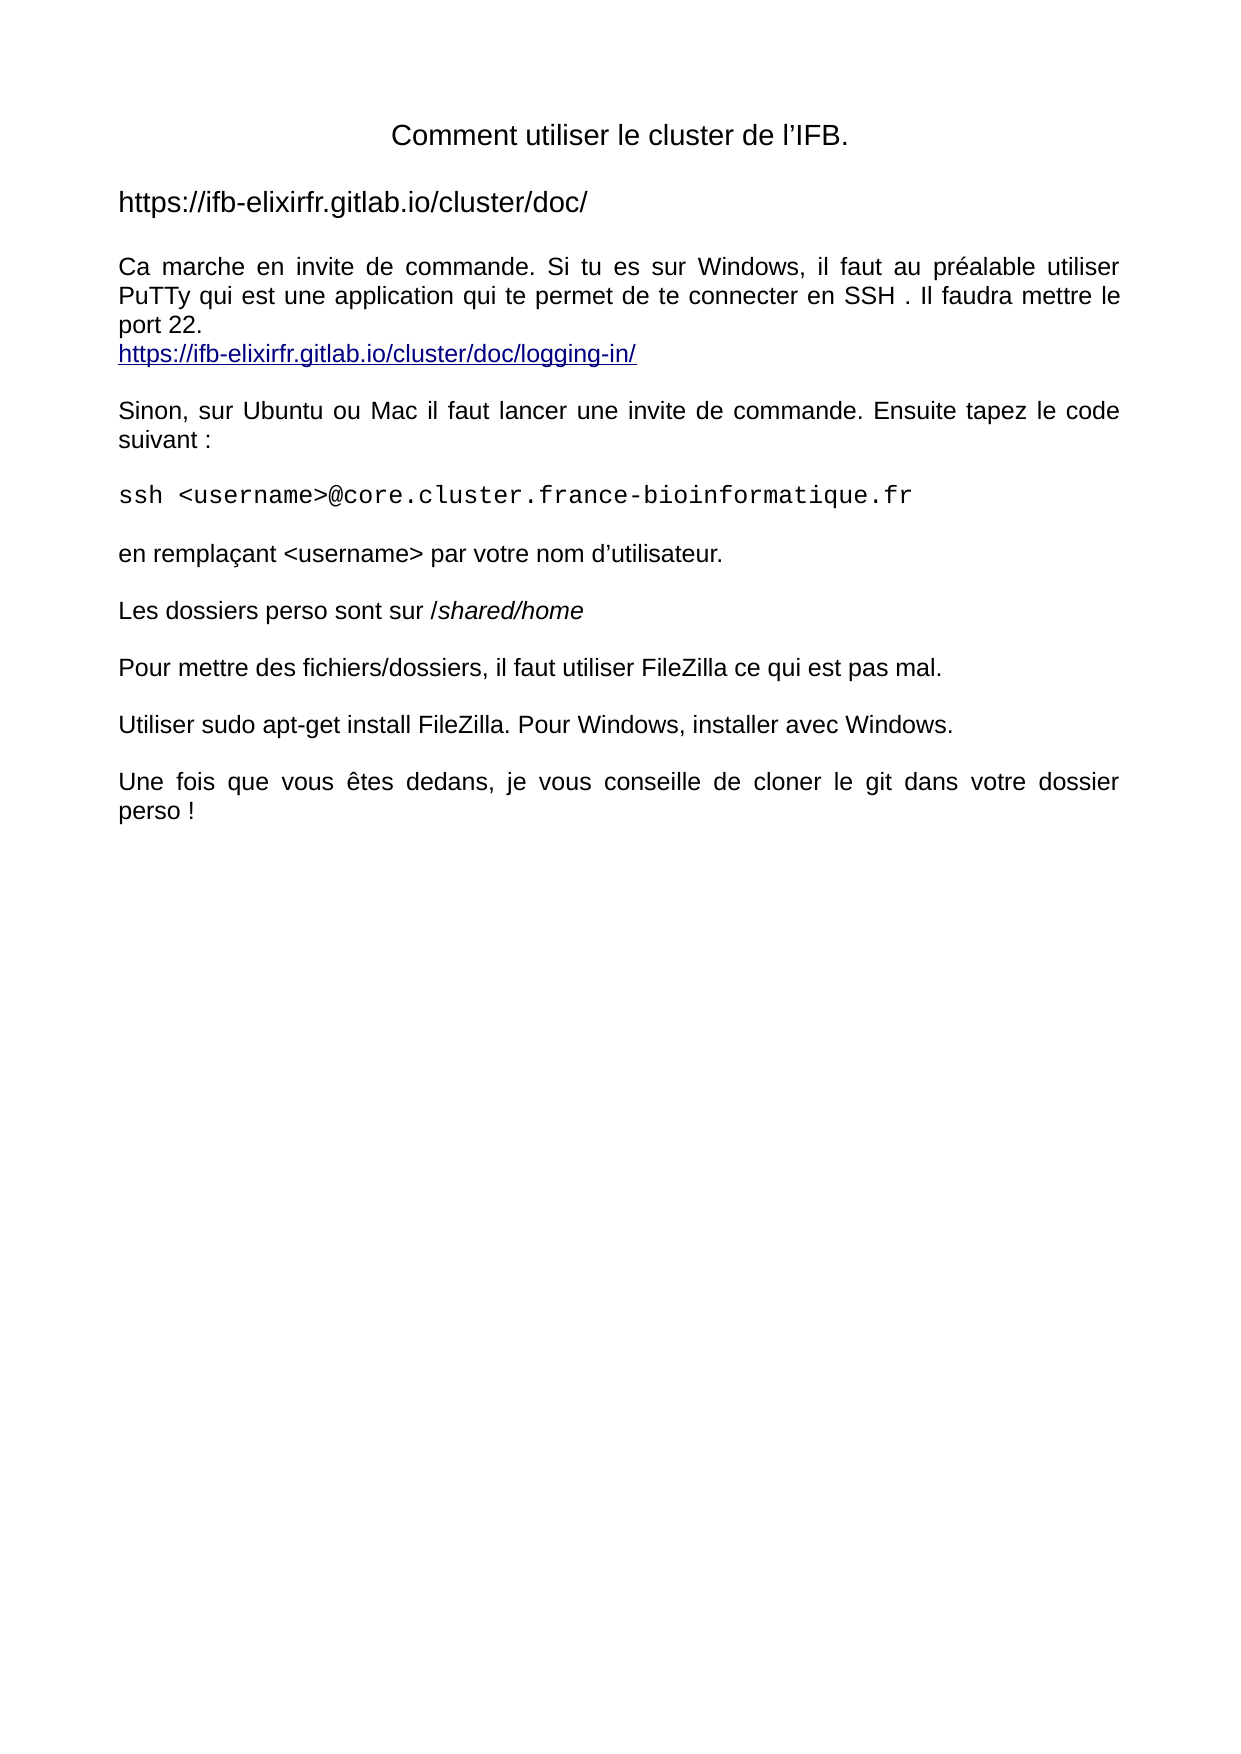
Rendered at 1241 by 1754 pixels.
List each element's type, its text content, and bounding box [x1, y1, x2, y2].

text Comment utiliser le cluster de l’IFB. [118, 118, 1122, 152]
text Pour mettre des fichiers/dossiers, il faut utiliser FileZilla ce qui est pas mal. [118, 653, 1122, 682]
text Les dossiers perso sont sur /shared/home [118, 596, 1122, 625]
text https://ifb-elixirfr.gitlab.io/cluster/doc/ [118, 185, 1122, 219]
text ssh <username>@core.cluster.france-bioinformatique.fr [118, 482, 1122, 511]
text Une fois que vous êtes dedans, je vous conseille de cloner le git dans votre dossier perso ! [118, 767, 1122, 825]
text Utiliser sudo apt-get install FileZilla. Pour Windows, installer avec Windows. [118, 710, 1122, 739]
text en remplaçant <username> par votre nom d’utilisateur. [118, 539, 1122, 568]
text Ca marche en invite de commande. Si tu es sur Windows, il faut au préalable utiliser PuTTy qui est une application qui te permet de te connecter en SSH . Il faudra mettre le port 22. [118, 252, 1122, 338]
text https://ifb-elixirfr.gitlab.io/cluster/doc/logging-in/ [118, 338, 1122, 367]
text Sinon, sur Ubuntu ou Mac il faut lancer une invite de commande. Ensuite tapez le code suivant : [118, 396, 1122, 453]
